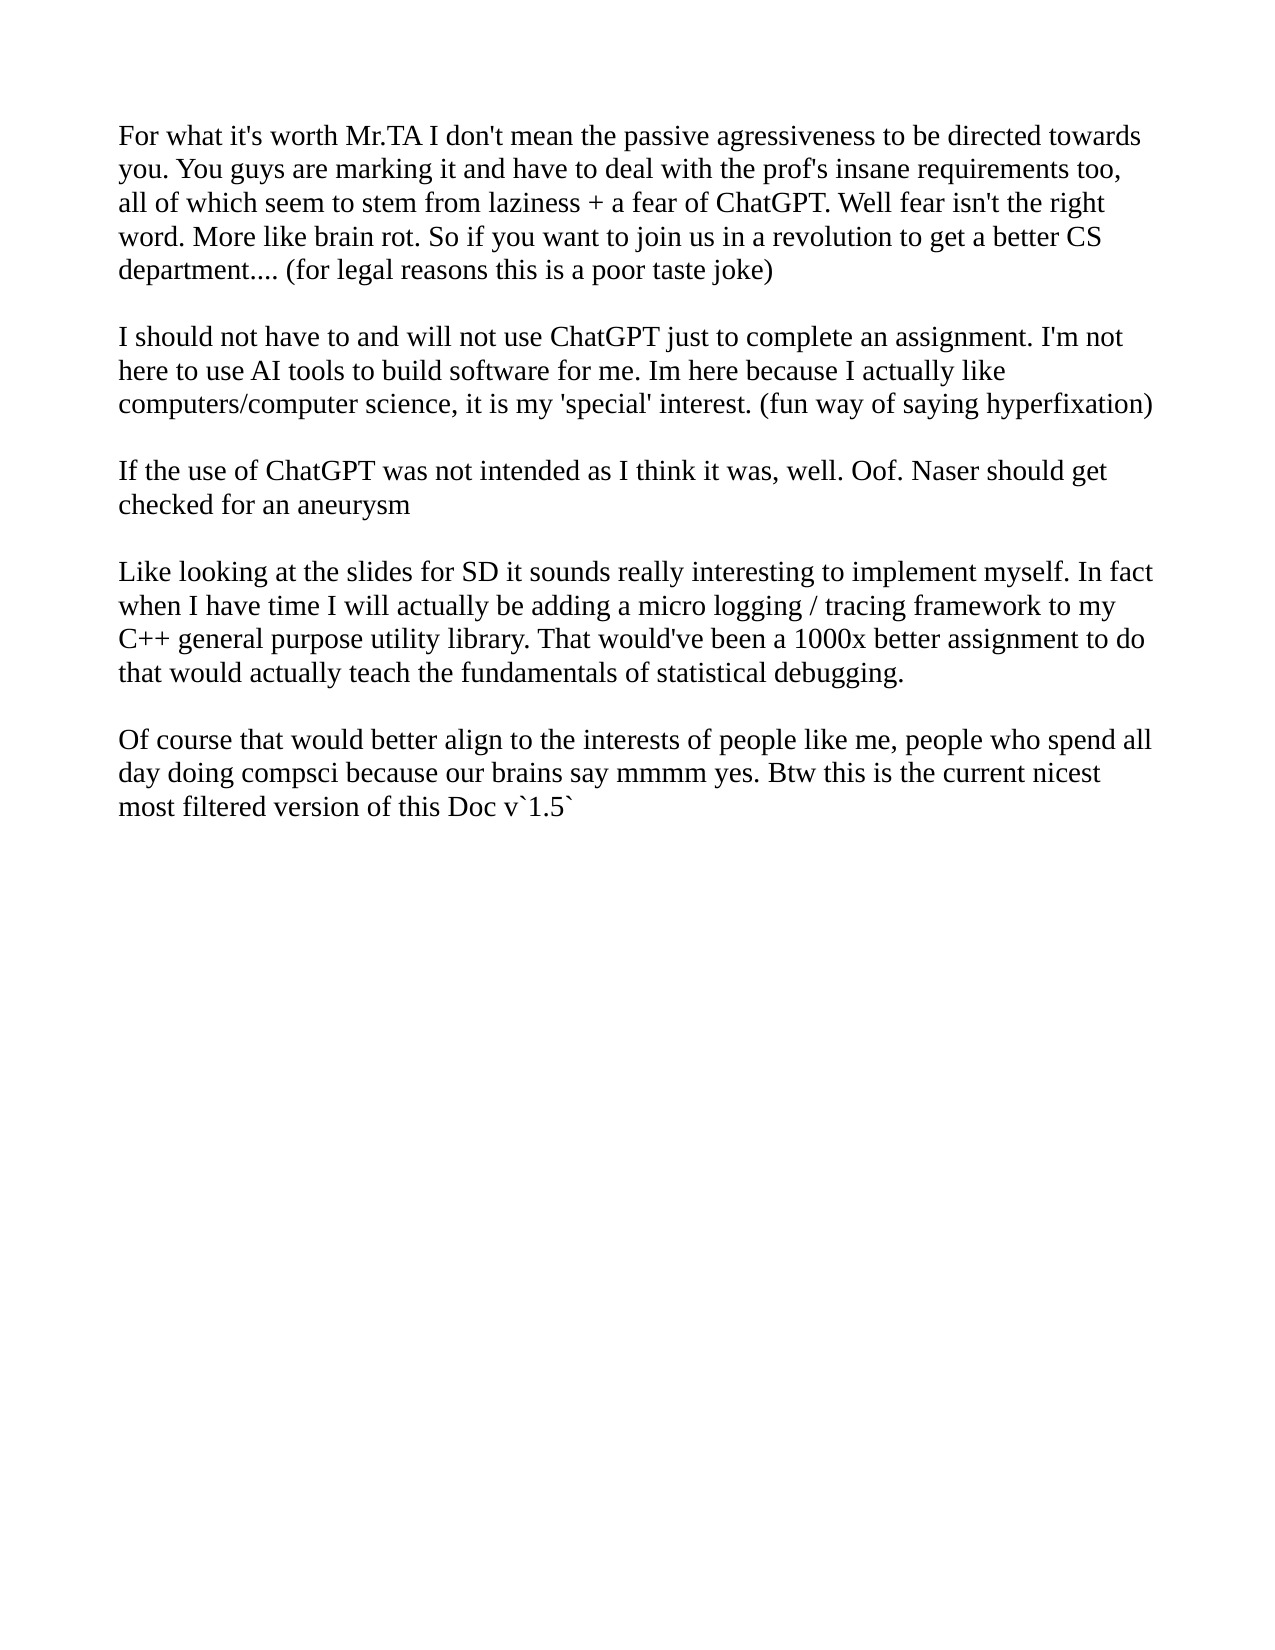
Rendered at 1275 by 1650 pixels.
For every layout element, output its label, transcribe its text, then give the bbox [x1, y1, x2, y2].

text Like looking at the slides for SD it sounds really interesting to implement myself. In fact when I have time I will actually be adding a micro logging / tracing framework to my C++ general purpose utility library. That would've been a 1000x better assignment to do that would actually teach the fundamentals of statistical debugging. [118, 554, 1157, 688]
text If the use of ChatGPT was not intended as I think it was, well. Oof. Naser should get checked for an aneurysm [118, 453, 1157, 521]
text I should not have to and will not use ChatGPT just to complete an assignment. I'm not here to use AI tools to build software for me. Im here because I actually like computers/computer science, it is my 'special' interest. (fun way of saying hyperfixation) [118, 319, 1157, 420]
text Of course that would better align to the interests of people like me, people who spend all day doing compsci because our brains say mmmm yes. Btw this is the current nicest most filtered version of this Doc v`1.5` [118, 722, 1157, 822]
text For what it's worth Mr.TA I don't mean the passive agressiveness to be directed towards you. You guys are marking it and have to deal with the prof's insane requirements too, all of which seem to stem from laziness + a fear of ChatGPT. Well fear isn't the right word. More like brain rot. So if you want to join us in a revolution to get a better CS department.... (for legal reasons this is a poor taste joke) [118, 118, 1157, 286]
